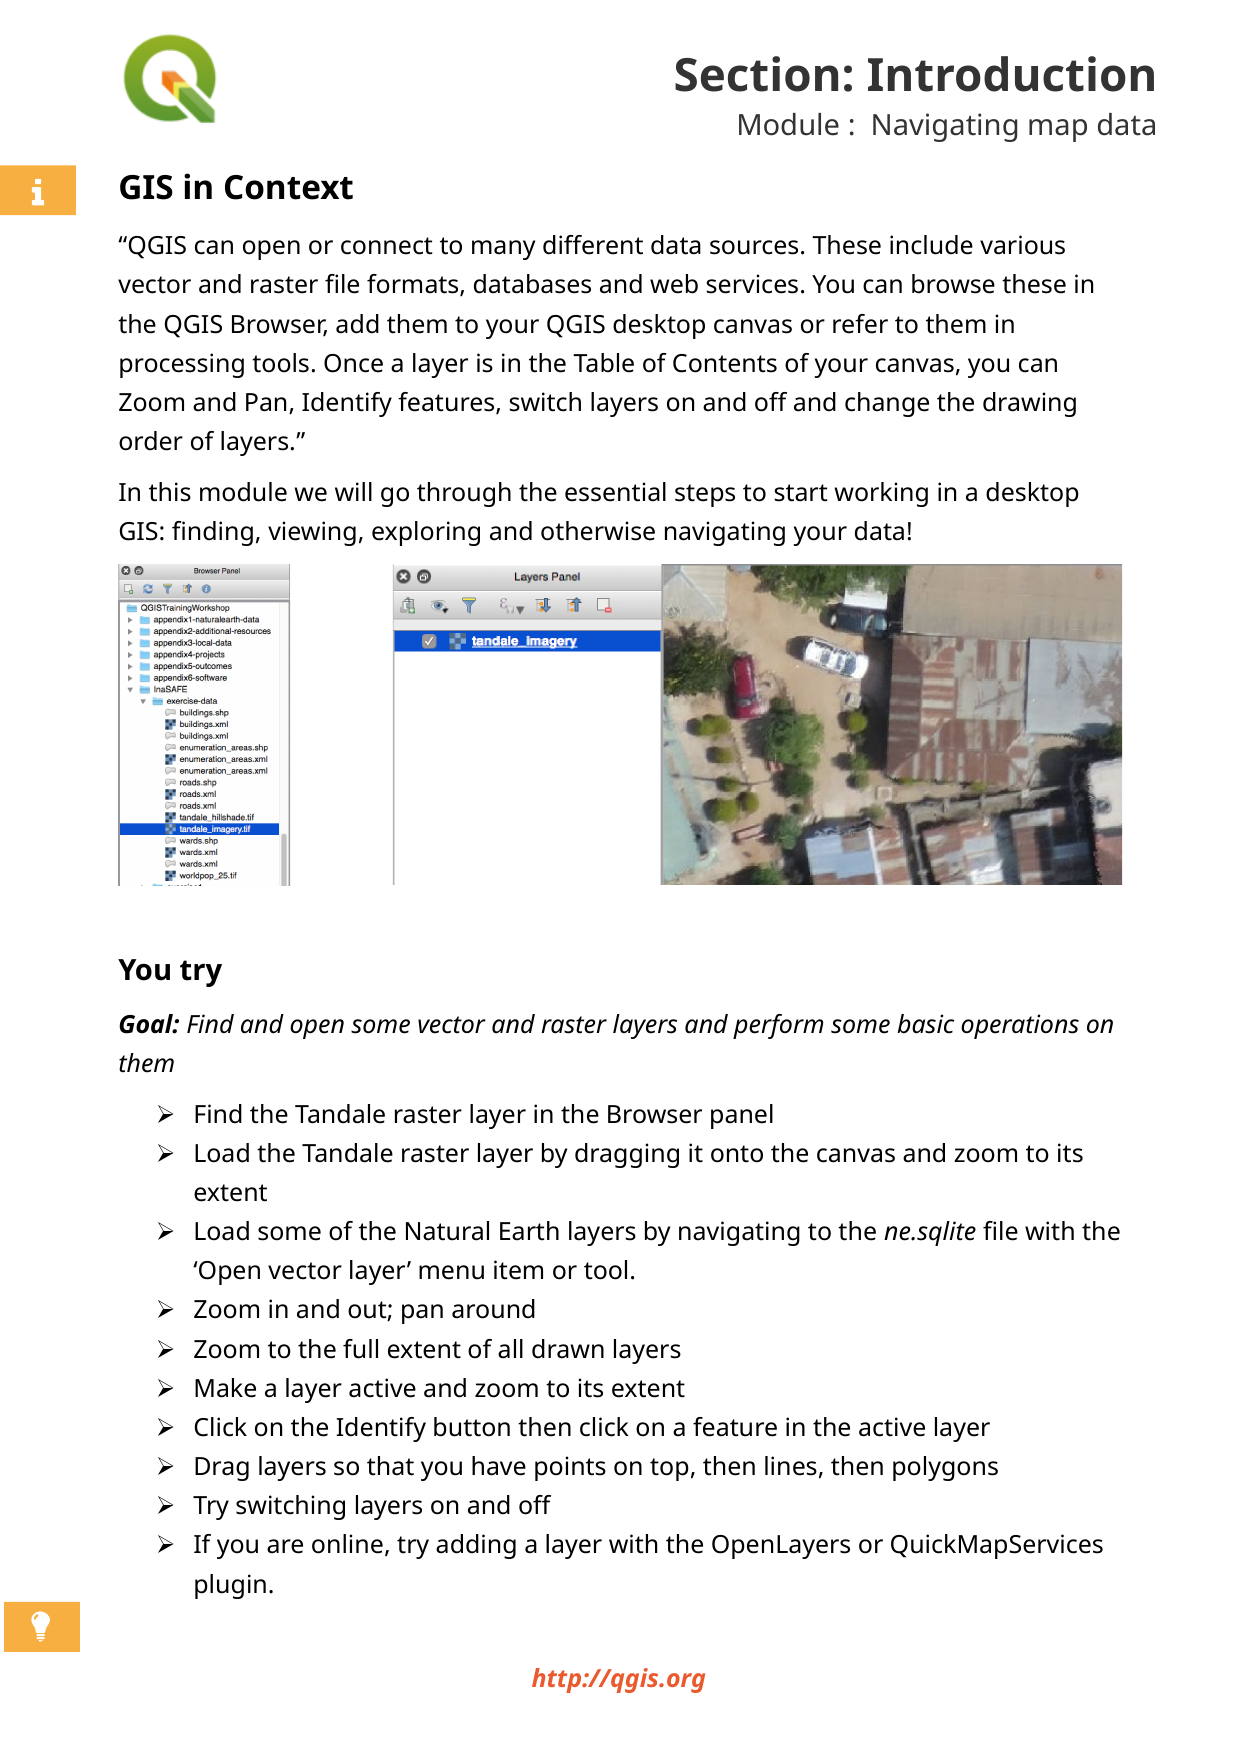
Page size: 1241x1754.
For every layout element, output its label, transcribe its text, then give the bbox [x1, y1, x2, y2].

list If you are online, try adding a layer with the OpenLayers or QuickMapServices plugin. [156, 1527, 1122, 1600]
picture [118, 564, 290, 886]
picture [392, 564, 1123, 885]
list Zoom to the full extent of all drawn layers [156, 1331, 1122, 1365]
list Make a layer active and zoom to its extent [156, 1371, 1122, 1404]
text Goal: Find and open some vector and raster layers and perform some basic operations on them [118, 1006, 1122, 1079]
list Load the Tandale raster layer by dragging it onto the canvas and zoom to its extent [156, 1136, 1122, 1209]
text In this module we will go through the essential steps to start working in a desktop GIS: finding, viewing, exploring and otherwise navigating your data! [118, 475, 1122, 548]
list Drag layers so that you have points on top, then lines, then polygons [156, 1449, 1122, 1483]
list Find the Tandale raster layer in the Browser panel [156, 1096, 1122, 1130]
text “QGIS can open or connect to many different data sources. These include various vector and raster file formats, databases and web services. You can browse these in the QGIS Browser, add them to your QGIS desktop canvas or refer to them in processing tools. Once a layer is in the Table of Contents of your canvas, you can Zoom and Pan, Identify features, switch layers on and off and change the drawing order of layers.” [118, 228, 1122, 458]
list Load some of the Natural Earth layers by navigating to the ne.sqlite file with the ‘Open vector layer’ menu item or tool. [156, 1214, 1122, 1287]
list Click on the Identify button then click on a feature in the active layer [156, 1410, 1122, 1444]
list Zoom in and out; pan around [156, 1292, 1122, 1326]
text You try [118, 949, 1122, 988]
picture [122, 31, 218, 127]
subtitle GIS in Context [118, 164, 1122, 209]
list Try switching layers on and off [156, 1488, 1122, 1522]
